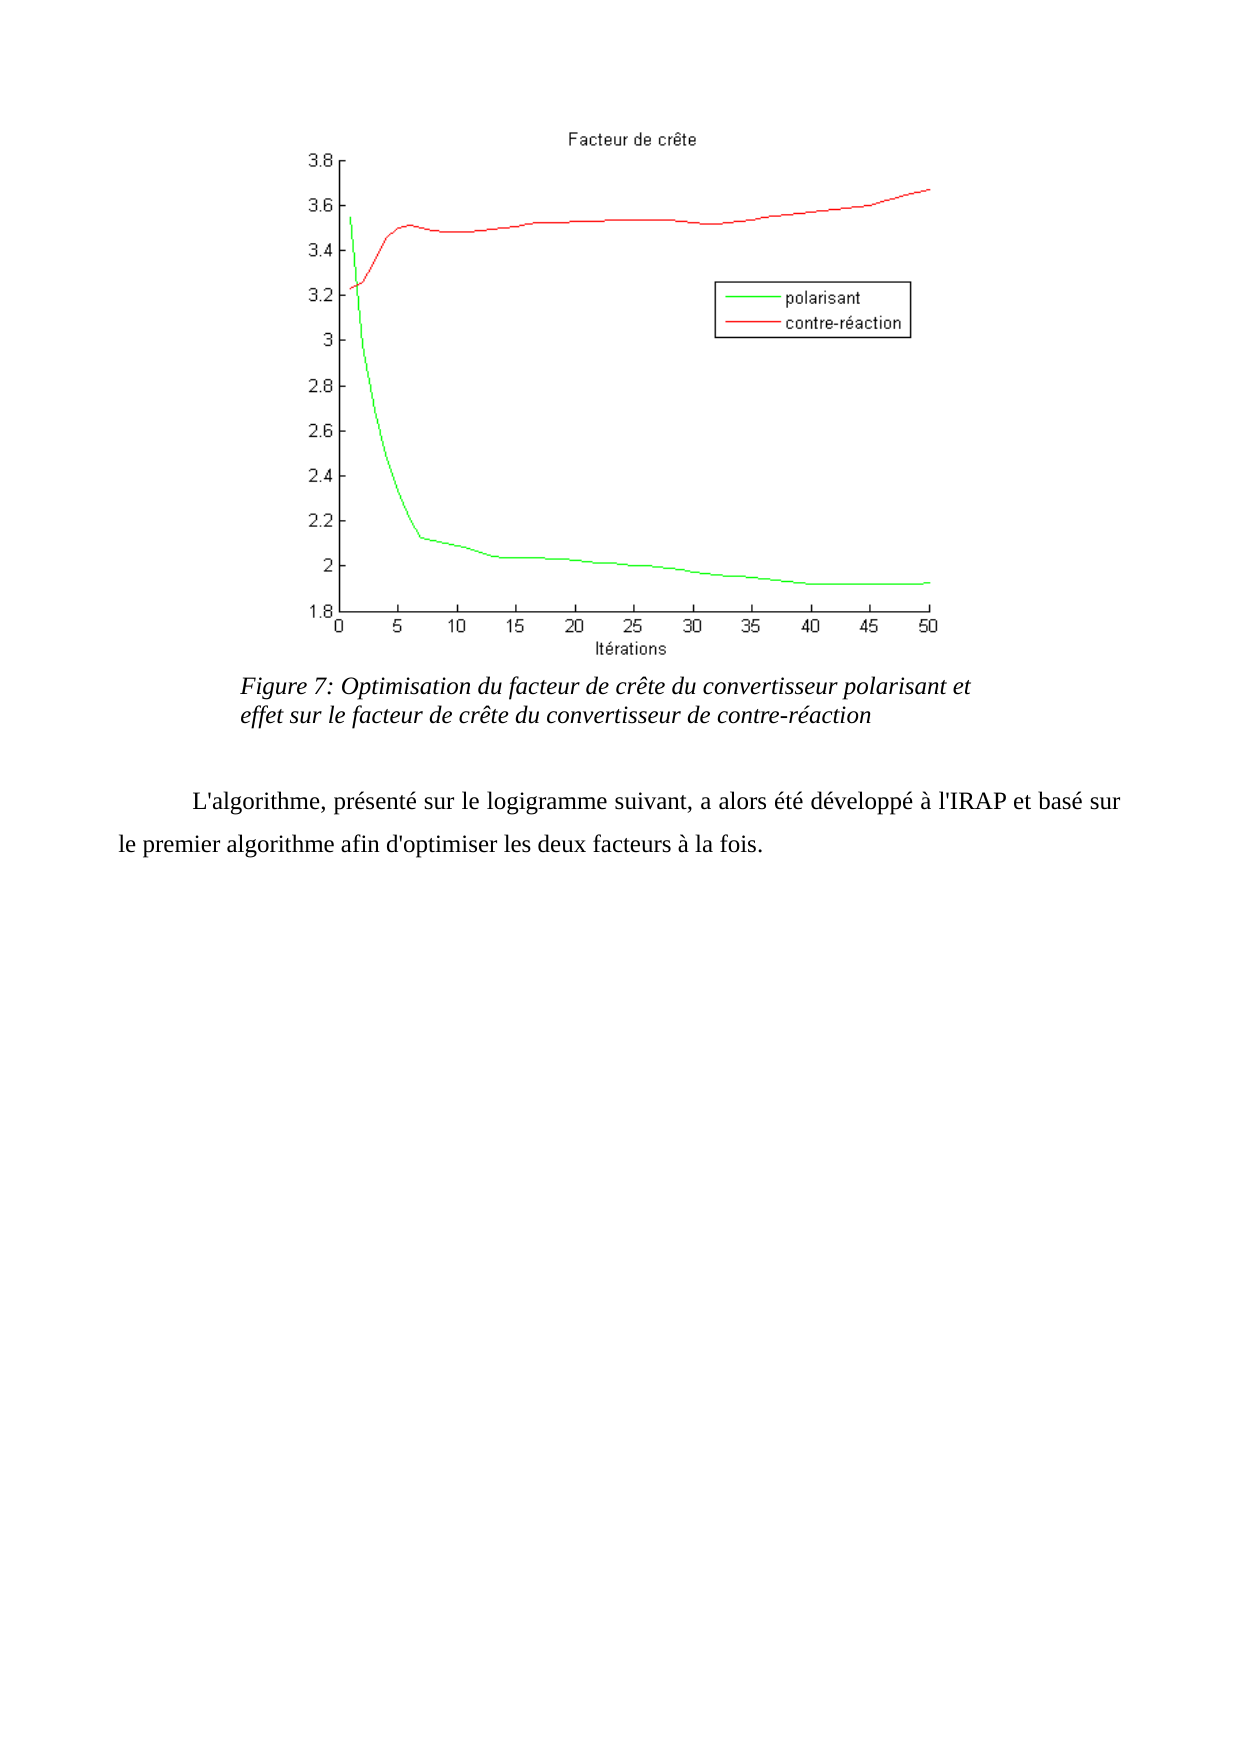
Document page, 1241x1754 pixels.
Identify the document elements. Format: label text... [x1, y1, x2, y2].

text Figure 7: Optimisation du facteur de crête du convertisseur polarisant et effet sur le facteur de crête du convertisseur de contre-réaction [240, 672, 1000, 729]
picture [240, 118, 1000, 672]
text L'algorithme, présenté sur le logigramme suivant, a alors été développé à l'IRAP et basé sur le premier algorithme afin d'optimiser les deux facteurs à la fois. [118, 786, 1122, 858]
